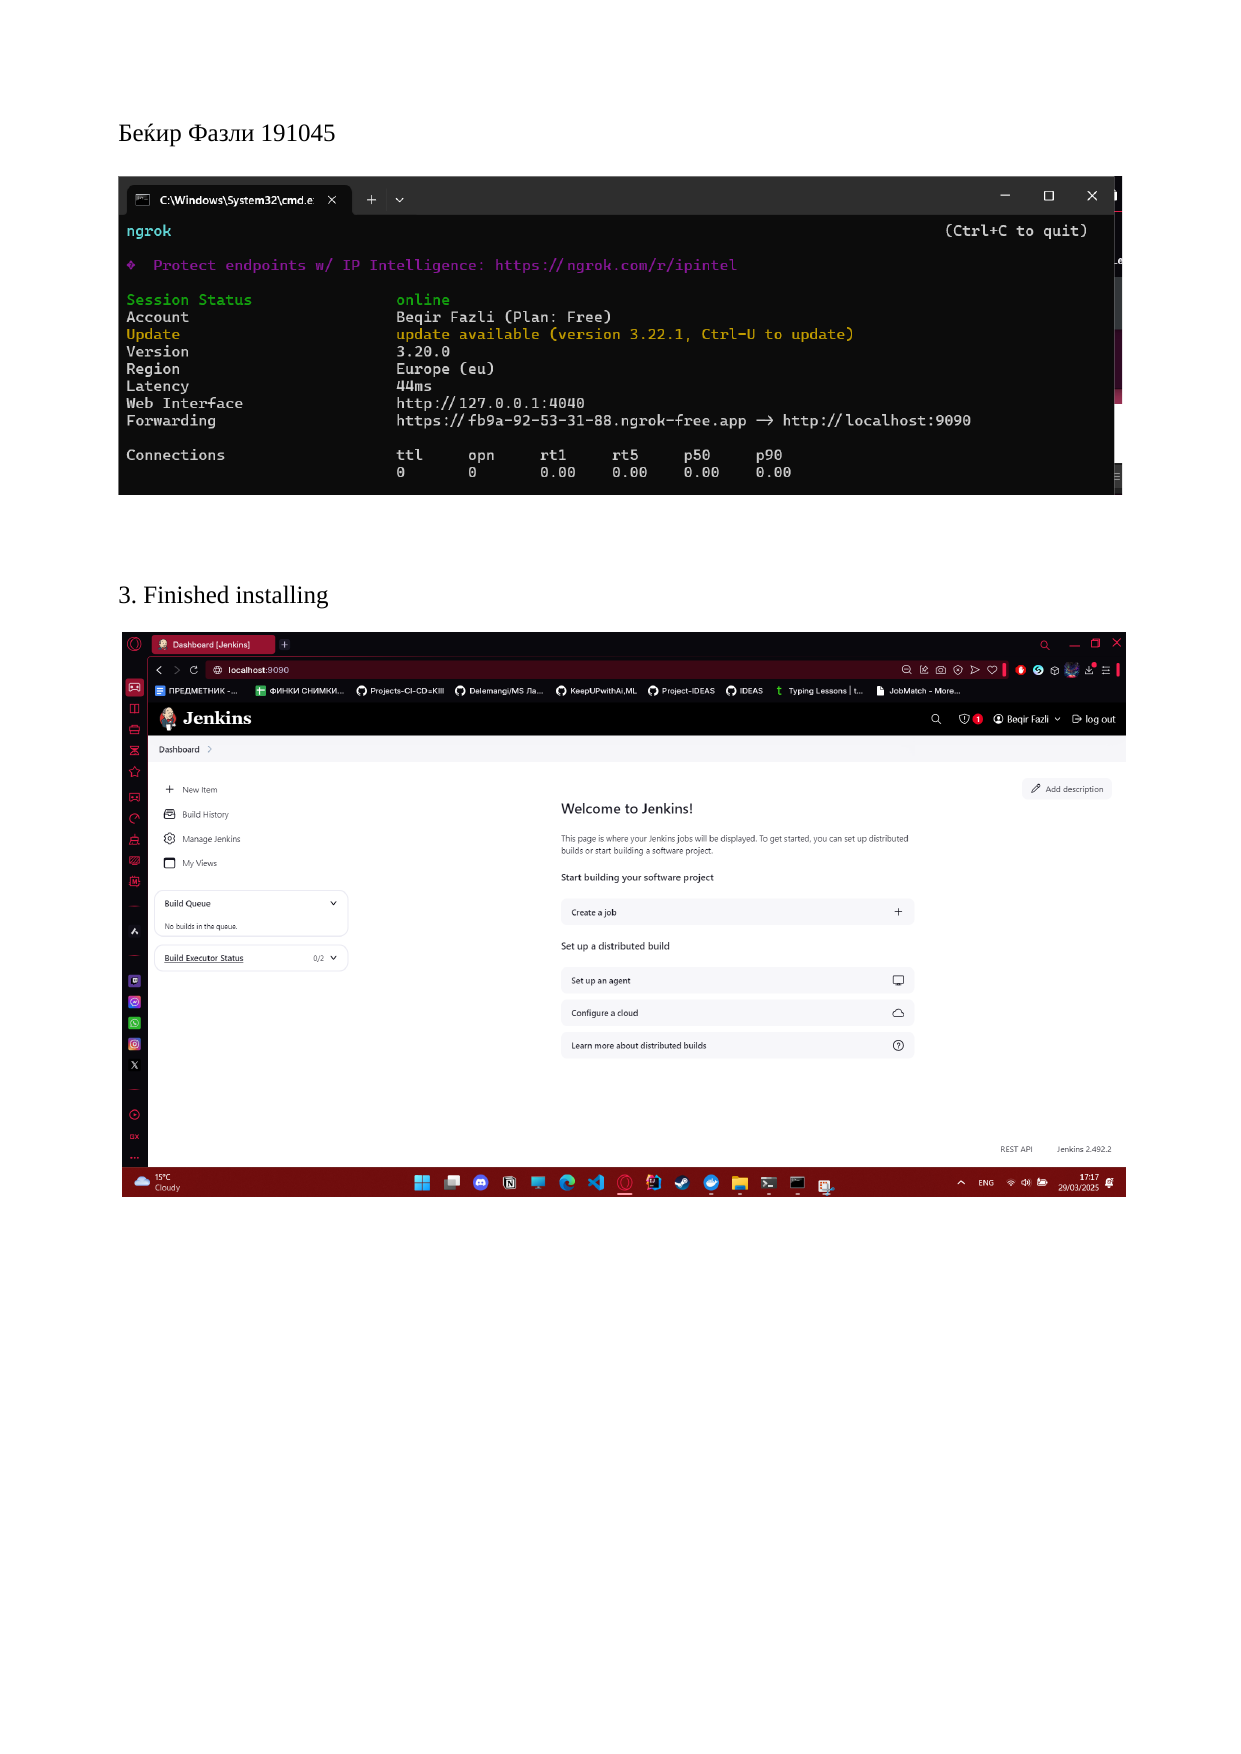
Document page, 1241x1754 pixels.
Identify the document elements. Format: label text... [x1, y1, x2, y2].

text 3. Finished installing [118, 581, 1122, 609]
picture [118, 176, 1123, 495]
picture [122, 632, 1126, 1197]
